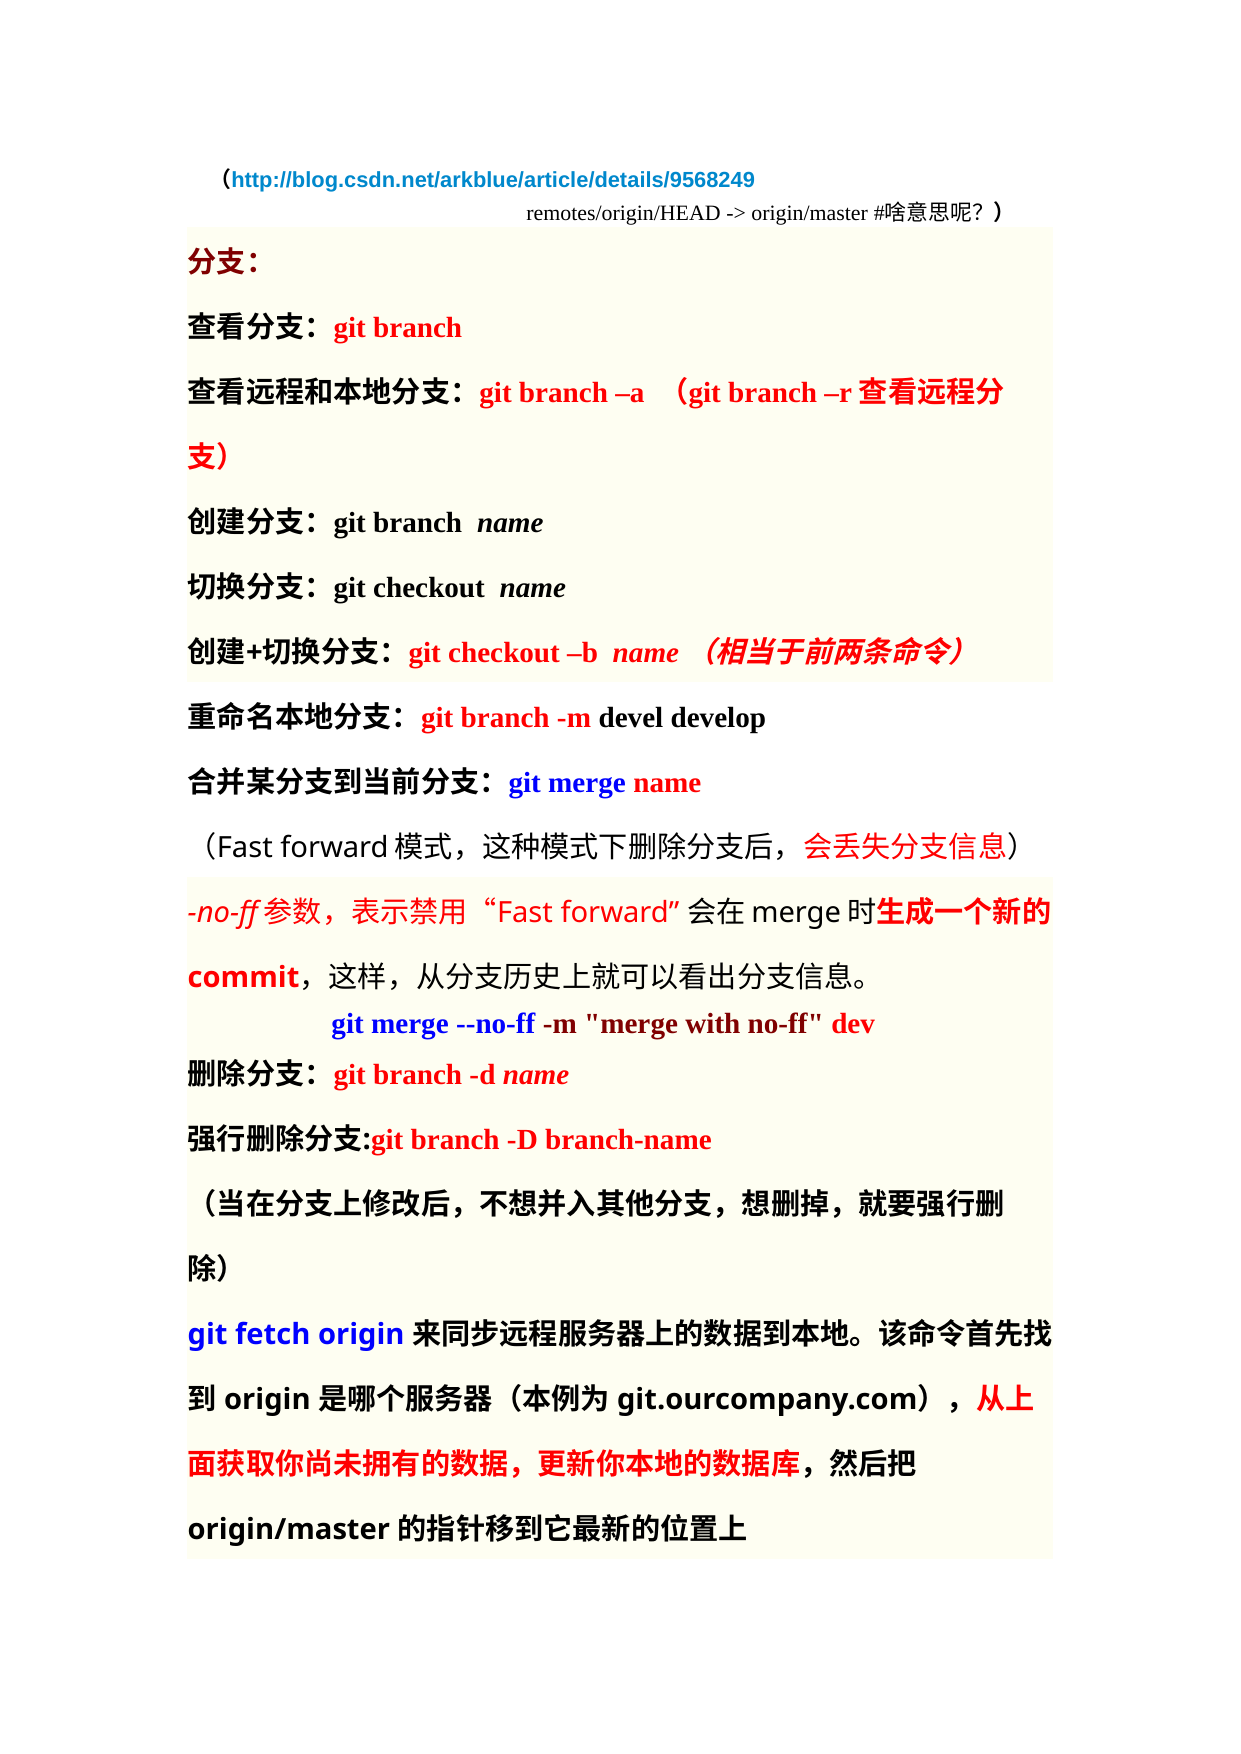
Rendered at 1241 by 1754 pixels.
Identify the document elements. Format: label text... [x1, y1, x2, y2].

text 创建+切换分支：git checkout –b name （相当于前两条命令） [187, 617, 1053, 682]
text （Fast forward模式，这种模式下删除分支后，会丢失分支信息） [187, 812, 1053, 877]
text 创建分支：git branch name [187, 487, 1053, 552]
text 分支： [187, 227, 1053, 292]
text git merge --no-ff -m "merge with no-ff" dev [187, 1007, 1053, 1039]
text 查看远程和本地分支：git branch –a （git branch –r 查看远程分支） [187, 357, 1053, 487]
text （http://blog.csdn.net/arkblue/article/details/9568249 [187, 162, 1053, 194]
text 查看分支：git branch [187, 292, 1053, 357]
text remotes/origin/HEAD -> origin/master #啥意思呢？） [187, 194, 1053, 227]
text git fetch origin 来同步远程服务器上的数据到本地。该命令首先找到 origin 是哪个服务器（本例为 git.ourcompany.com），从上面获取你尚未拥有的数据，更新你本地的数据库，然后把 origin/master 的指针移到它最新的位置上 [187, 1299, 1053, 1559]
text （当在分支上修改后，不想并入其他分支，想删掉，就要强行删除） [187, 1169, 1053, 1299]
text -no-ff参数，表示禁用“Fast forward” 会在merge时生成一个新的commit，这样，从分支历史上就可以看出分支信息。 [187, 877, 1053, 1007]
text 切换分支：git checkout name [187, 552, 1053, 617]
text 强行删除分支:git branch -D branch-name [187, 1104, 1053, 1169]
text 删除分支：git branch -d name [187, 1039, 1053, 1104]
text 重命名本地分支：git branch -m devel develop [187, 682, 1053, 747]
text 合并某分支到当前分支：git merge name [187, 747, 1053, 812]
